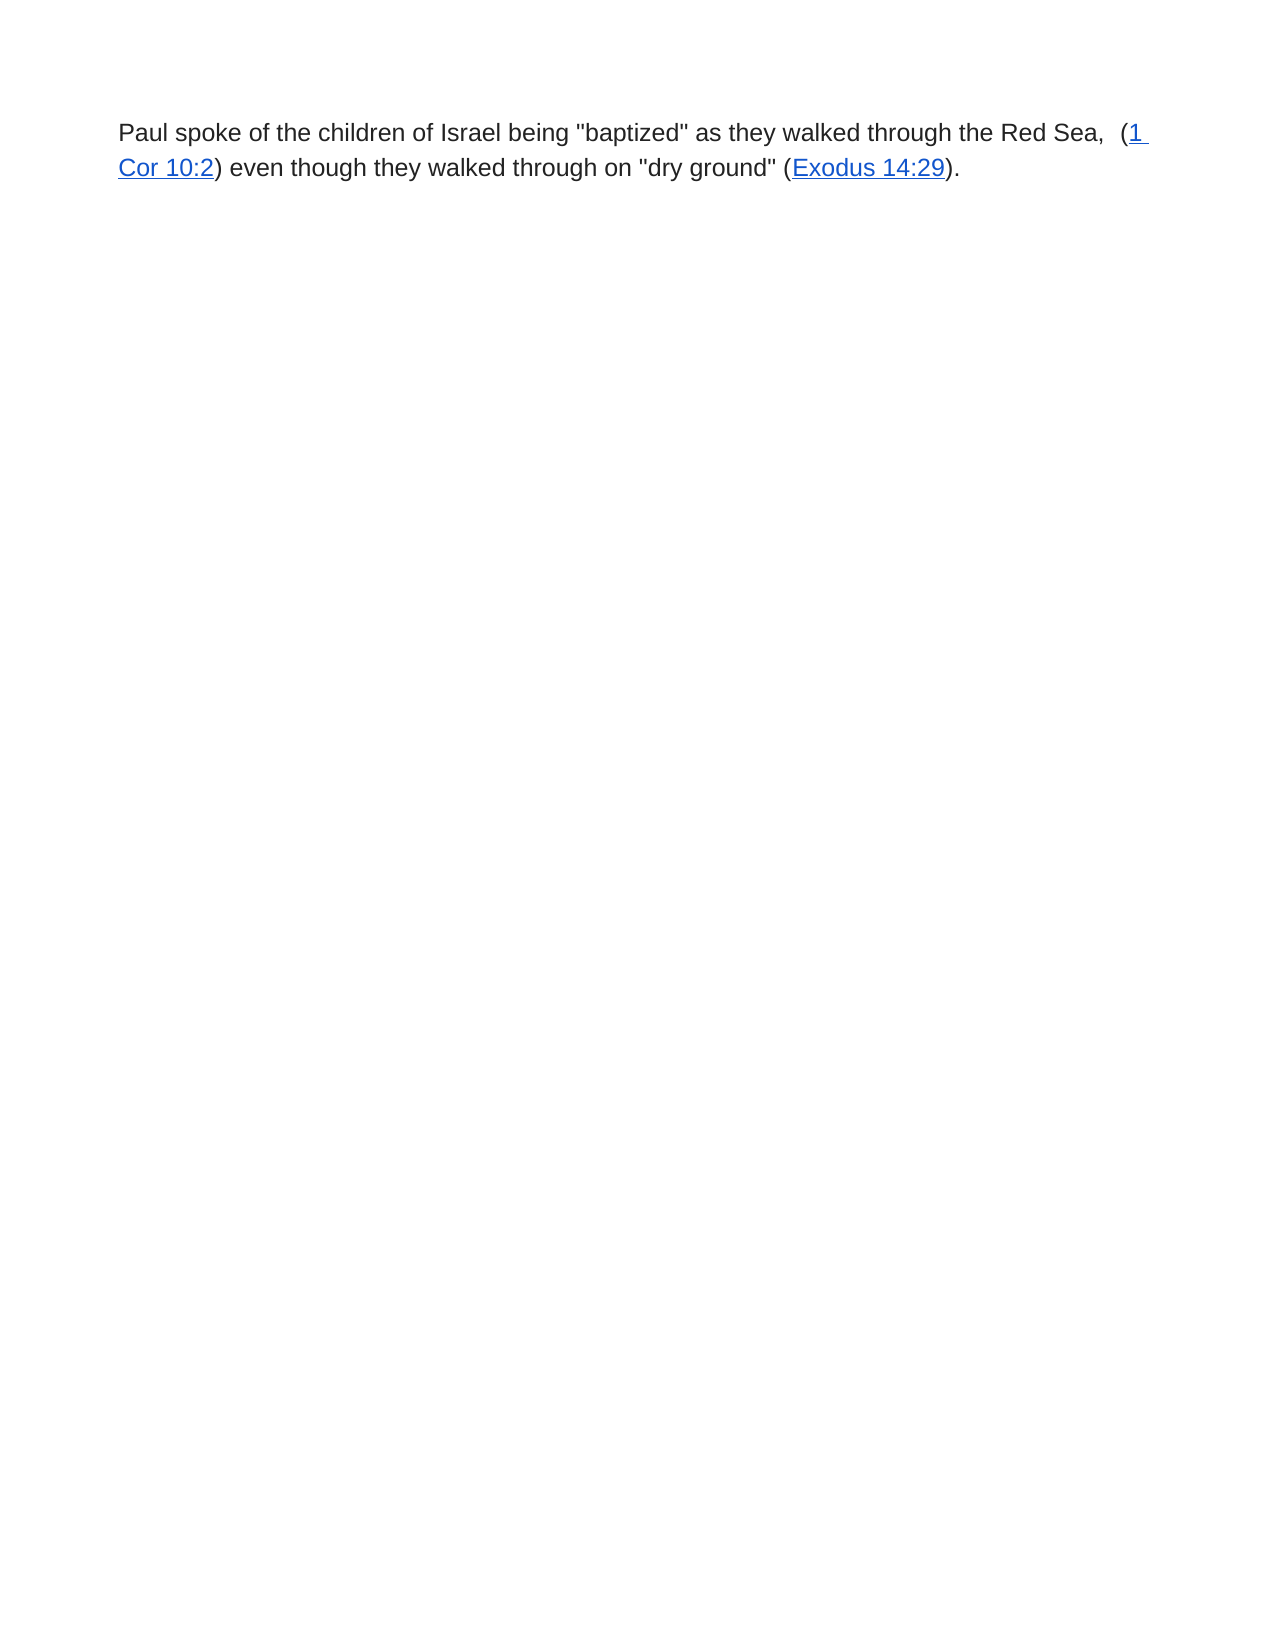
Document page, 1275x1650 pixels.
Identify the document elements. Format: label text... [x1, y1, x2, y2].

text Paul spoke of the children of Israel being "baptized" as they walked through the Red Sea, (1 Cor 10:2) even though they walked through on "dry ground" (Exodus 14:29). [118, 118, 1157, 181]
